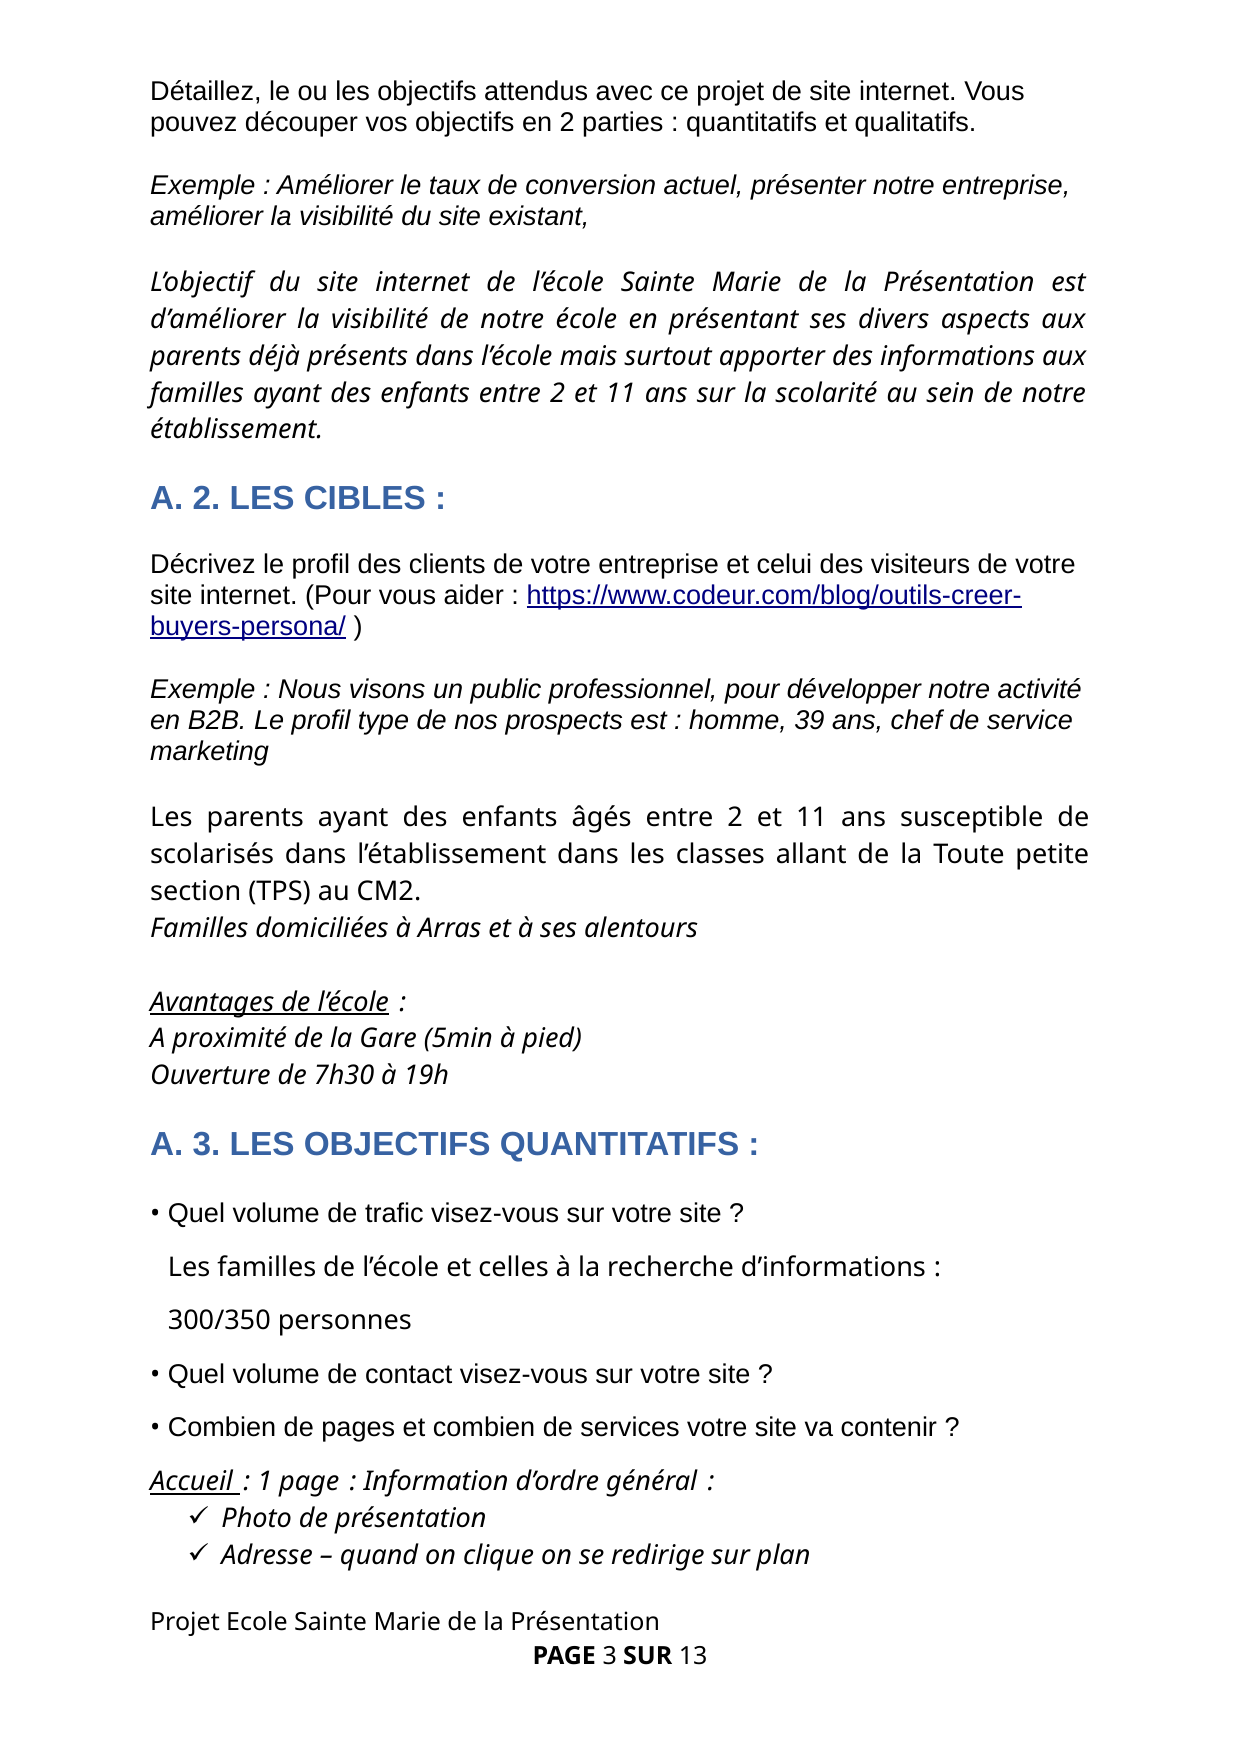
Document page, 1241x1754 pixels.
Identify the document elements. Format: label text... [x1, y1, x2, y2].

text A proximité de la Gare (5min à pied) [150, 1019, 1090, 1056]
text L’objectif du site internet de l’école Sainte Marie de la Présentation est d’améliorer la visibilité de notre école en présentant ses divers aspects aux parents déjà présents dans l’école mais surtout apporter des informations aux familles ayant des enfants entre 2 et 11 ans sur la scolarité au sein de notre établissement. [150, 262, 1090, 447]
text Accueil : 1 page : Information d’ordre général : [150, 1461, 1090, 1498]
list Photo de présentation [187, 1498, 1090, 1535]
text 300/350 personnes [168, 1301, 1090, 1338]
list Quel volume de trafic visez-vous sur votre site ? [150, 1194, 1090, 1231]
text Avantages de l’école : [150, 982, 1090, 1019]
text Décrivez le profil des clients de votre entreprise et celui des visiteurs de votre site internet. (Pour vous aider : https://www.codeur.com/blog/outils-creer-buyers-persona/ ) [150, 548, 1090, 641]
subtitle A. 3. Les objectifs quantitatifs : [150, 1124, 1090, 1162]
text Ouverture de 7h30 à 19h [150, 1056, 1090, 1093]
text Les familles de l’école et celles à la recherche d’informations : [168, 1247, 1090, 1284]
text Exemple : Améliorer le taux de conversion actuel, présenter notre entreprise, améliorer la visibilité du site existant, [150, 169, 1090, 231]
text Détaillez, le ou les objectifs attendus avec ce projet de site internet. Vous pouvez découper vos objectifs en 2 parties : quantitatifs et qualitatifs. [150, 75, 1090, 137]
text Exemple : Nous visons un public professionnel, pour développer notre activité en B2B. Le profil type de nos prospects est : homme, 39 ans, chef de service marketing [150, 673, 1090, 766]
list Adresse – quand on clique on se redirige sur plan [187, 1535, 1090, 1572]
subtitle A. 2. Les cibles : [150, 478, 1090, 517]
list Quel volume de contact visez-vous sur votre site ? [150, 1354, 1090, 1391]
list Combien de pages et combien de services votre site va contenir ? [150, 1408, 1090, 1445]
text Familles domiciliées à Arras et à ses alentours [150, 908, 1090, 945]
text Les parents ayant des enfants âgés entre 2 et 11 ans susceptible de scolarisés dans l’établissement dans les classes allant de la Toute petite section (TPS) au CM2. [150, 798, 1090, 908]
